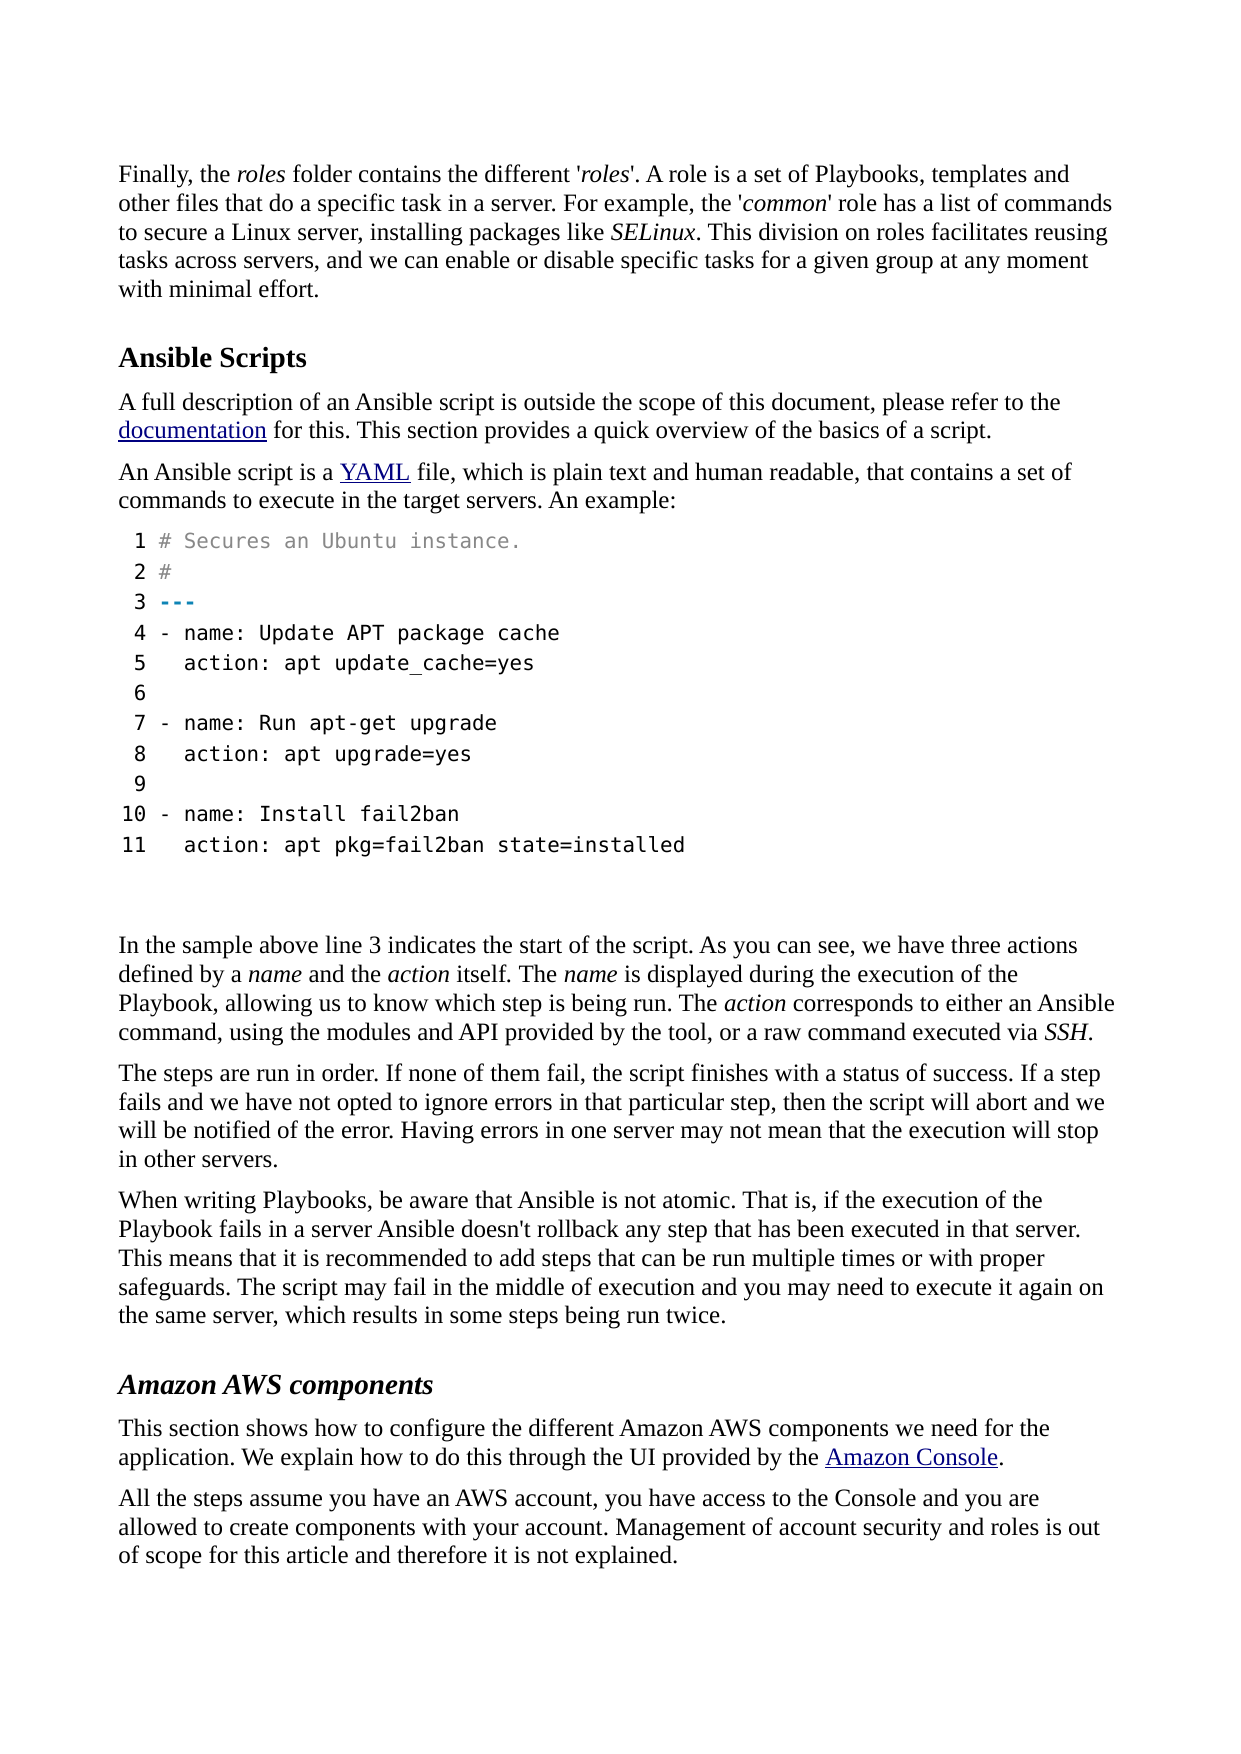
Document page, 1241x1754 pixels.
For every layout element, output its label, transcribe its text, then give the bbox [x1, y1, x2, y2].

text All the steps assume you have an AWS account, you have access to the Console and you are allowed to create components with your account. Management of account security and roles is out of scope for this article and therefore it is not explained. [118, 1483, 1122, 1569]
text Finally, the roles folder contains the different 'roles'. A role is a set of Playbooks, templates and other files that do a specific task in a server. For example, the 'common' role has a list of commands to secure a Linux server, installing packages like SELinux. This division on roles facilitates reusing tasks across servers, and we can enable or disable specific tasks for a given group at any moment with minimal effort. [118, 159, 1122, 303]
table_header 1 2 3 4 5 6 7 8 9 10 11 [118, 527, 156, 889]
text When writing Playbooks, be aware that Ansible is not atomic. That is, if the execution of the Playbook fails in a server Ansible doesn't rollback any step that has been executed in that server. This means that it is recommended to add steps that can be run multiple times or with proper safeguards. The script may fail in the middle of execution and you may need to execute it again on the same server, which results in some steps being run twice. [118, 1186, 1122, 1329]
text This section shows how to configure the different Amazon AWS components we need for the application. We explain how to do this through the UI provided by the Amazon Console. [118, 1413, 1122, 1470]
text A full description of an Ansible script is outside the scope of this document, please refer to the documentation for this. This section provides a quick overview of the basics of a script. [118, 387, 1122, 444]
subtitle Amazon AWS components [118, 1367, 1122, 1400]
text An Ansible script is a YAML file, which is plain text and human readable, that contains a set of commands to execute in the target servers. An example: [118, 457, 1122, 514]
text The steps are run in order. If none of them fail, the script finishes with a status of success. If a step fails and we have not opted to ignore errors in that particular step, then the script will abort and we will be notified of the error. Having errors in one server may not mean that the execution will stop in other servers. [118, 1058, 1122, 1173]
text In the sample above line 3 indicates the start of the script. As you can see, we have three actions defined by a name and the action itself. The name is displayed during the execution of the Playbook, allowing us to know which step is being run. The action corresponds to either an Ansible command, using the modules and API provided by the tool, or a raw command executed via SSH. [118, 931, 1122, 1046]
table_header # Secures an Ubuntu instance. # --- - name: Update APT package cache action: apt update_cache=yes - name: Run apt-get upgrade action: apt upgrade=yes - name: Install fail2ban action: apt pkg=fail2ban state=installed [156, 527, 1240, 889]
subtitle Ansible Scripts [118, 341, 1122, 374]
